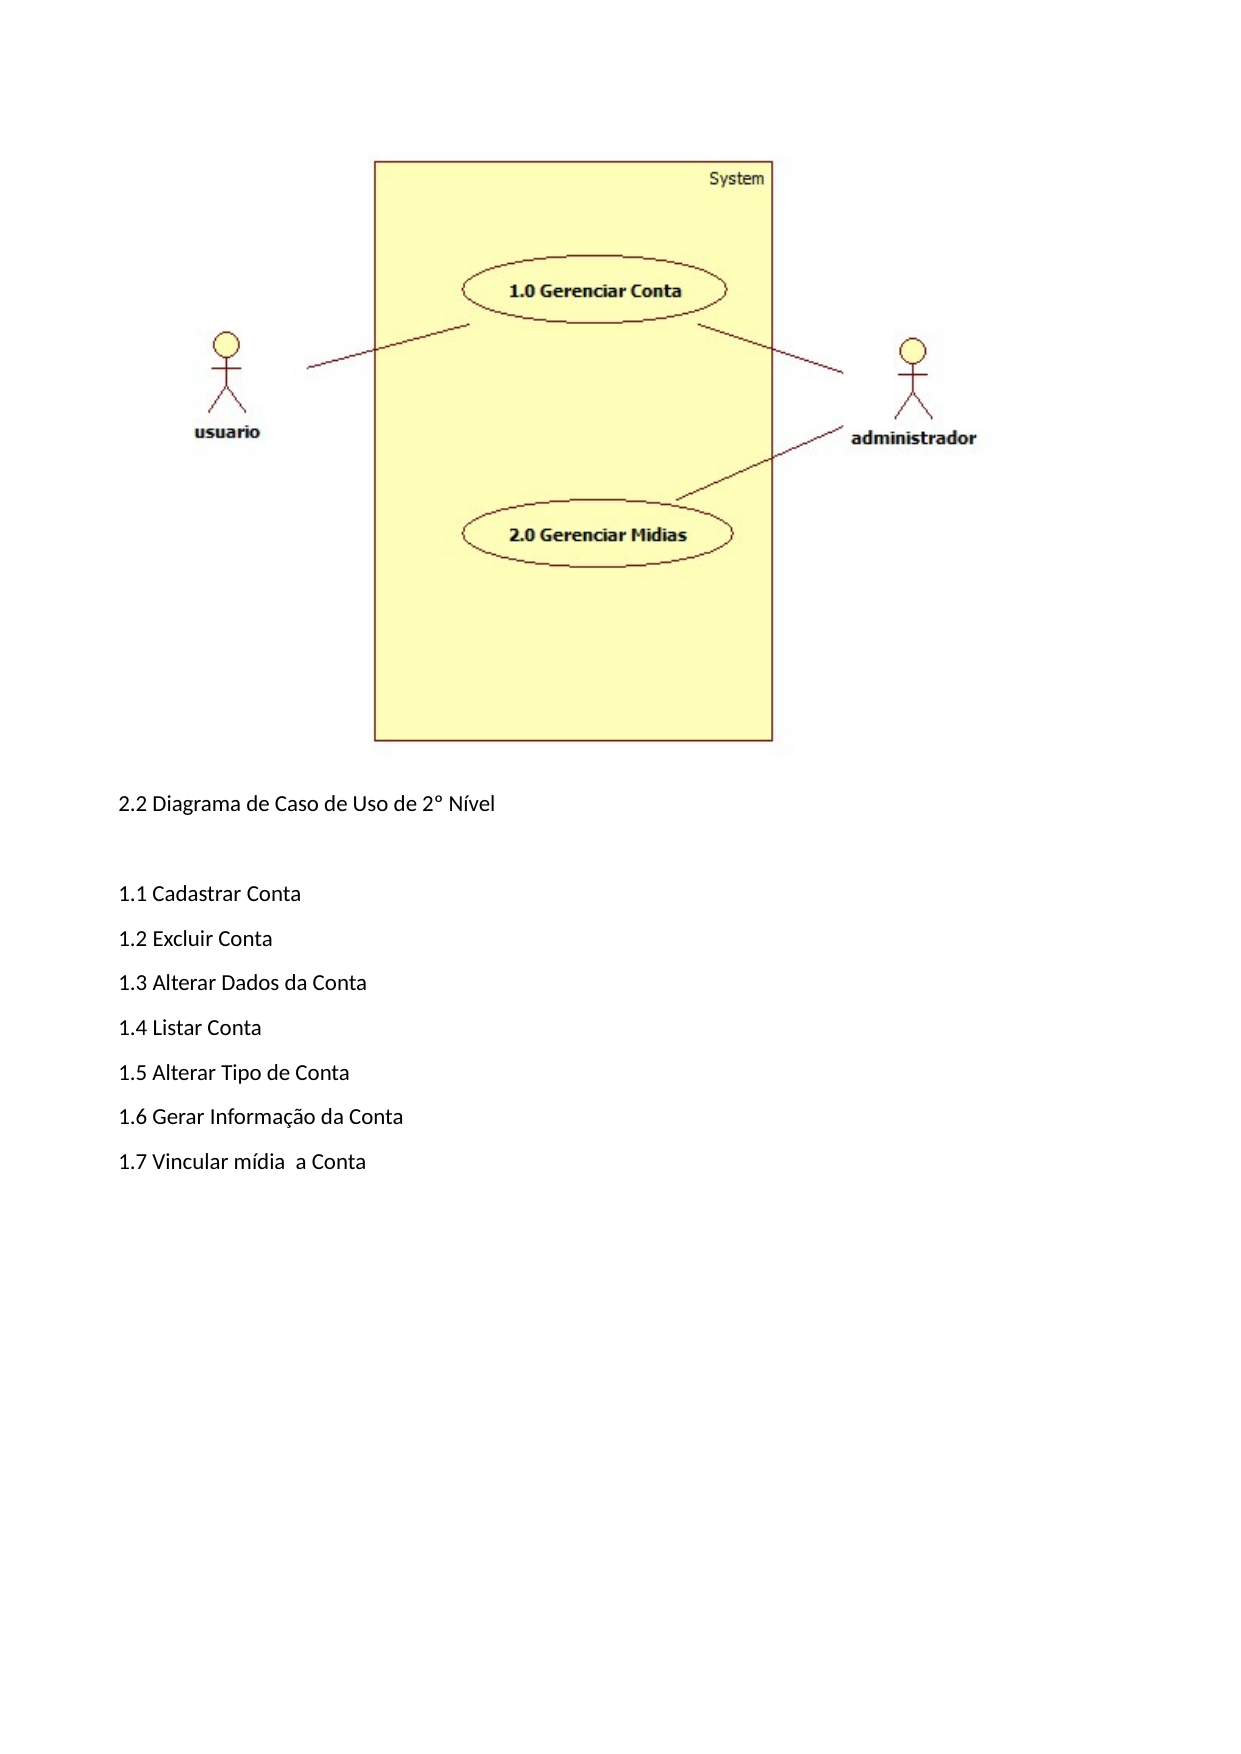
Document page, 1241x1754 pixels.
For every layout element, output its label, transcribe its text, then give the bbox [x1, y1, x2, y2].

subtitle 1.2 Excluir Conta [118, 924, 1122, 952]
subtitle 2.2 Diagrama de Caso de Uso de 2º Nível [118, 789, 1122, 818]
subtitle 1.3 Alterar Dados da Conta [118, 968, 1122, 996]
subtitle 1.5 Alterar Tipo de Conta [118, 1058, 1122, 1086]
subtitle 1.4 Listar Conta [118, 1013, 1122, 1041]
subtitle 1.6 Gerar Informação da Conta [118, 1102, 1122, 1130]
subtitle 1.1 Cadastrar Conta [118, 879, 1122, 907]
subtitle 1.7 Vincular mídia a Conta [118, 1147, 1122, 1175]
